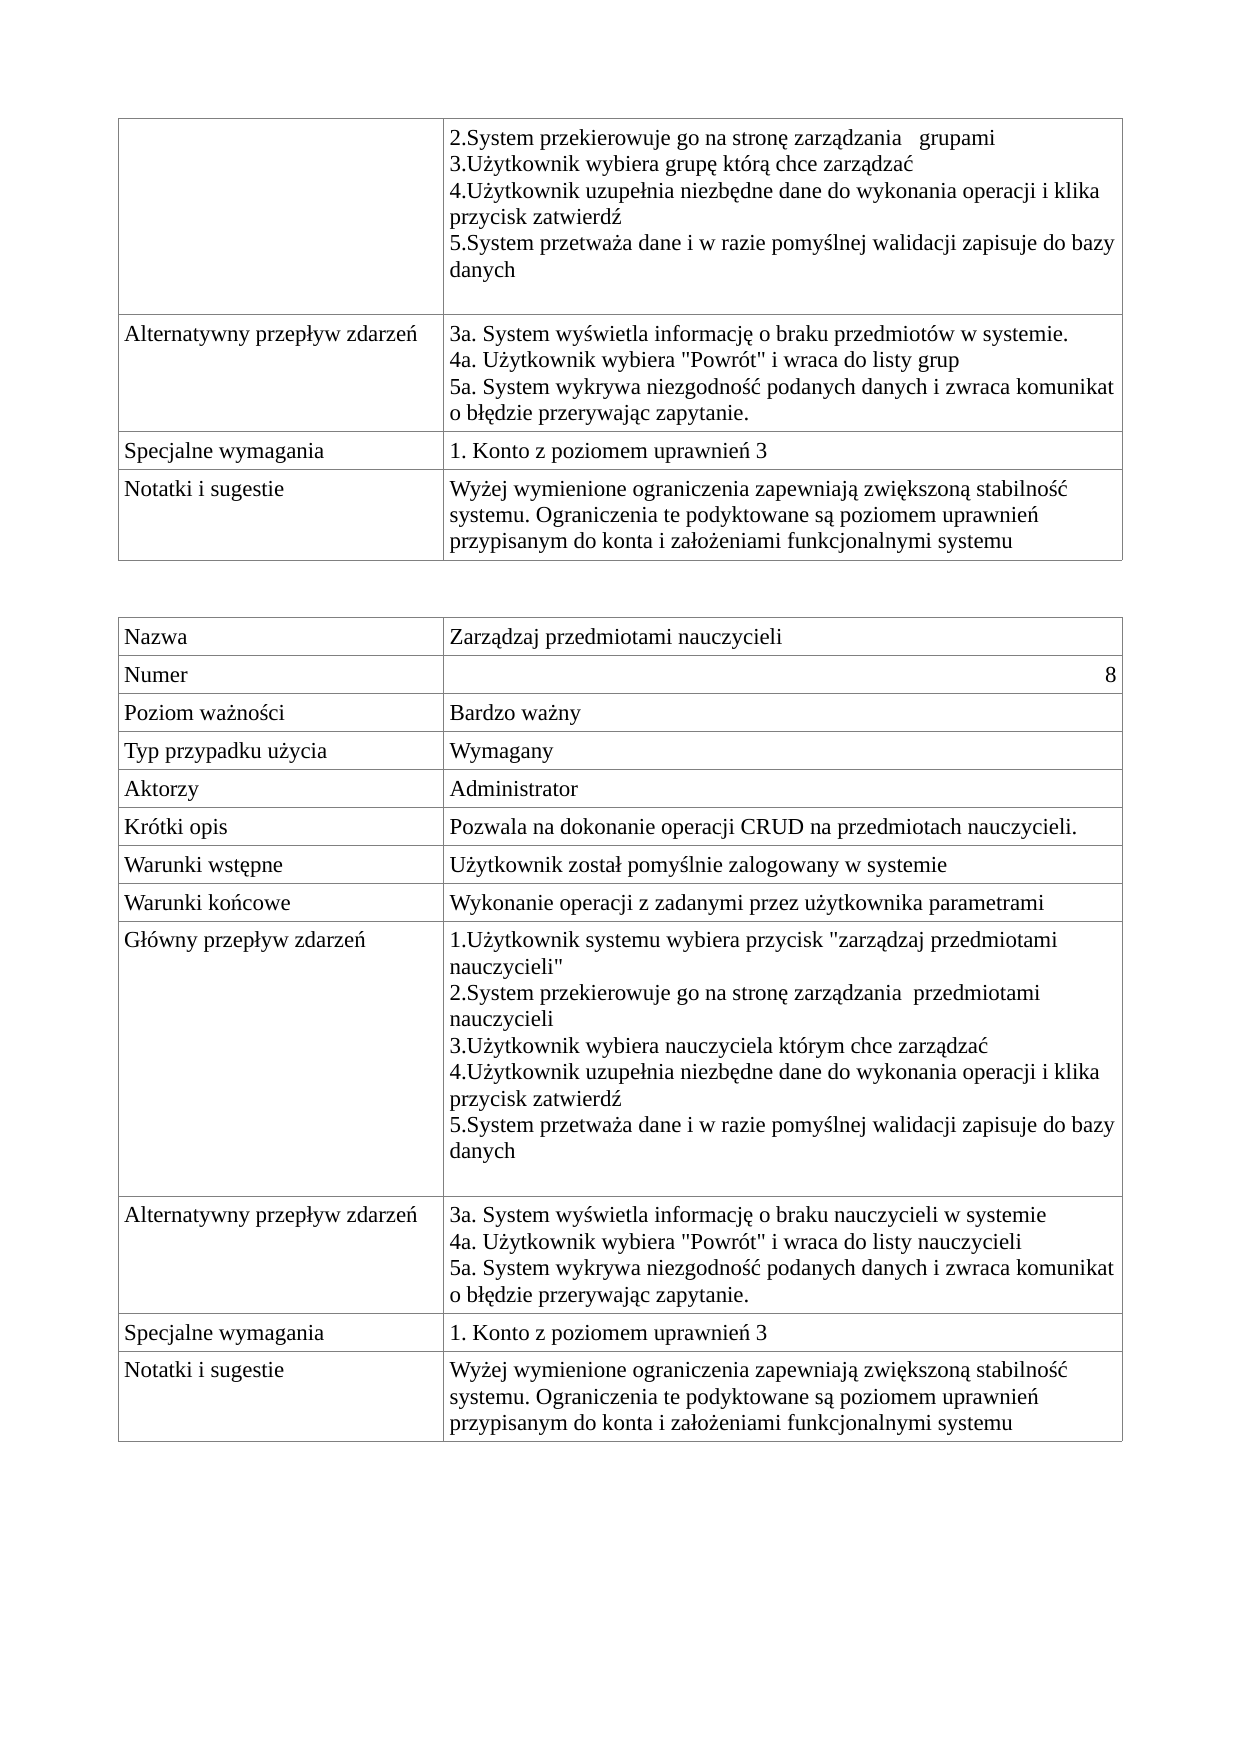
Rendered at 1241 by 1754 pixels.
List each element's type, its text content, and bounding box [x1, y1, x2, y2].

table_cell [119, 119, 443, 314]
table_cell 8 [444, 656, 1122, 693]
table_cell Typ przypadku użycia [119, 732, 443, 769]
table_cell Główny przepływ zdarzeń [119, 922, 443, 1196]
table_cell Wykonanie operacji z zadanymi przez użytkownika parametrami [444, 884, 1122, 921]
table_cell Wyżej wymienione ograniczenia zapewniają zwiększoną stabilność systemu. Ograniczenia te podyktowane są poziomem uprawnień przypisanym do konta i założeniami funkcjonalnymi systemu [444, 470, 1122, 560]
table_cell Wyżej wymienione ograniczenia zapewniają zwiększoną stabilność systemu. Ograniczenia te podyktowane są poziomem uprawnień przypisanym do konta i założeniami funkcjonalnymi systemu [444, 1352, 1122, 1441]
table_cell Krótki opis [119, 808, 443, 845]
table_header Zarządzaj przedmiotami nauczycieli [444, 618, 1122, 655]
table_cell Specjalne wymagania [119, 1314, 443, 1351]
table_cell 1.Użytkownik systemu wybiera przycisk "zarządzaj przedmiotami nauczycieli" 2.System przekierowuje go na stronę zarządzania przedmiotami nauczycieli 3.Użytkownik wybiera nauczyciela którym chce zarządzać 4.Użytkownik uzupełnia niezbędne dane do wykonania operacji i klika przycisk zatwierdź 5.System przetważa dane i w razie pomyślnej walidacji zapisuje do bazy danych [444, 922, 1122, 1196]
table_cell 1. Konto z poziomem uprawnień 3 [444, 1314, 1122, 1351]
table_cell Poziom ważności [119, 694, 443, 731]
table_cell Bardzo ważny [444, 694, 1122, 731]
table_cell Numer [119, 656, 443, 693]
table_cell 2.System przekierowuje go na stronę zarządzania grupami 3.Użytkownik wybiera grupę którą chce zarządzać 4.Użytkownik uzupełnia niezbędne dane do wykonania operacji i klika przycisk zatwierdź 5.System przetważa dane i w razie pomyślnej walidacji zapisuje do bazy danych [444, 119, 1122, 314]
table_cell Administrator [444, 770, 1122, 807]
table_cell Alternatywny przepływ zdarzeń [119, 1197, 443, 1313]
table_cell Pozwala na dokonanie operacji CRUD na przedmiotach nauczycieli. [444, 808, 1122, 845]
table_cell Warunki wstępne [119, 846, 443, 883]
table_cell Użytkownik został pomyślnie zalogowany w systemie [444, 846, 1122, 883]
table_cell Wymagany [444, 732, 1122, 769]
table_cell Warunki końcowe [119, 884, 443, 921]
table_cell 3a. System wyświetla informację o braku przedmiotów w systemie. 4a. Użytkownik wybiera "Powrót" i wraca do listy grup 5a. System wykrywa niezgodność podanych danych i zwraca komunikat o błędzie przerywając zapytanie. [444, 315, 1122, 431]
table_cell Aktorzy [119, 770, 443, 807]
table_cell 1. Konto z poziomem uprawnień 3 [444, 432, 1122, 469]
table_cell 3a. System wyświetla informację o braku nauczycieli w systemie 4a. Użytkownik wybiera "Powrót" i wraca do listy nauczycieli 5a. System wykrywa niezgodność podanych danych i zwraca komunikat o błędzie przerywając zapytanie. [444, 1197, 1122, 1313]
table_cell Notatki i sugestie [119, 1352, 443, 1441]
table_cell Notatki i sugestie [119, 470, 443, 560]
table_header Nazwa [119, 618, 443, 655]
table_cell Specjalne wymagania [119, 432, 443, 469]
table_cell Alternatywny przepływ zdarzeń [119, 315, 443, 431]
